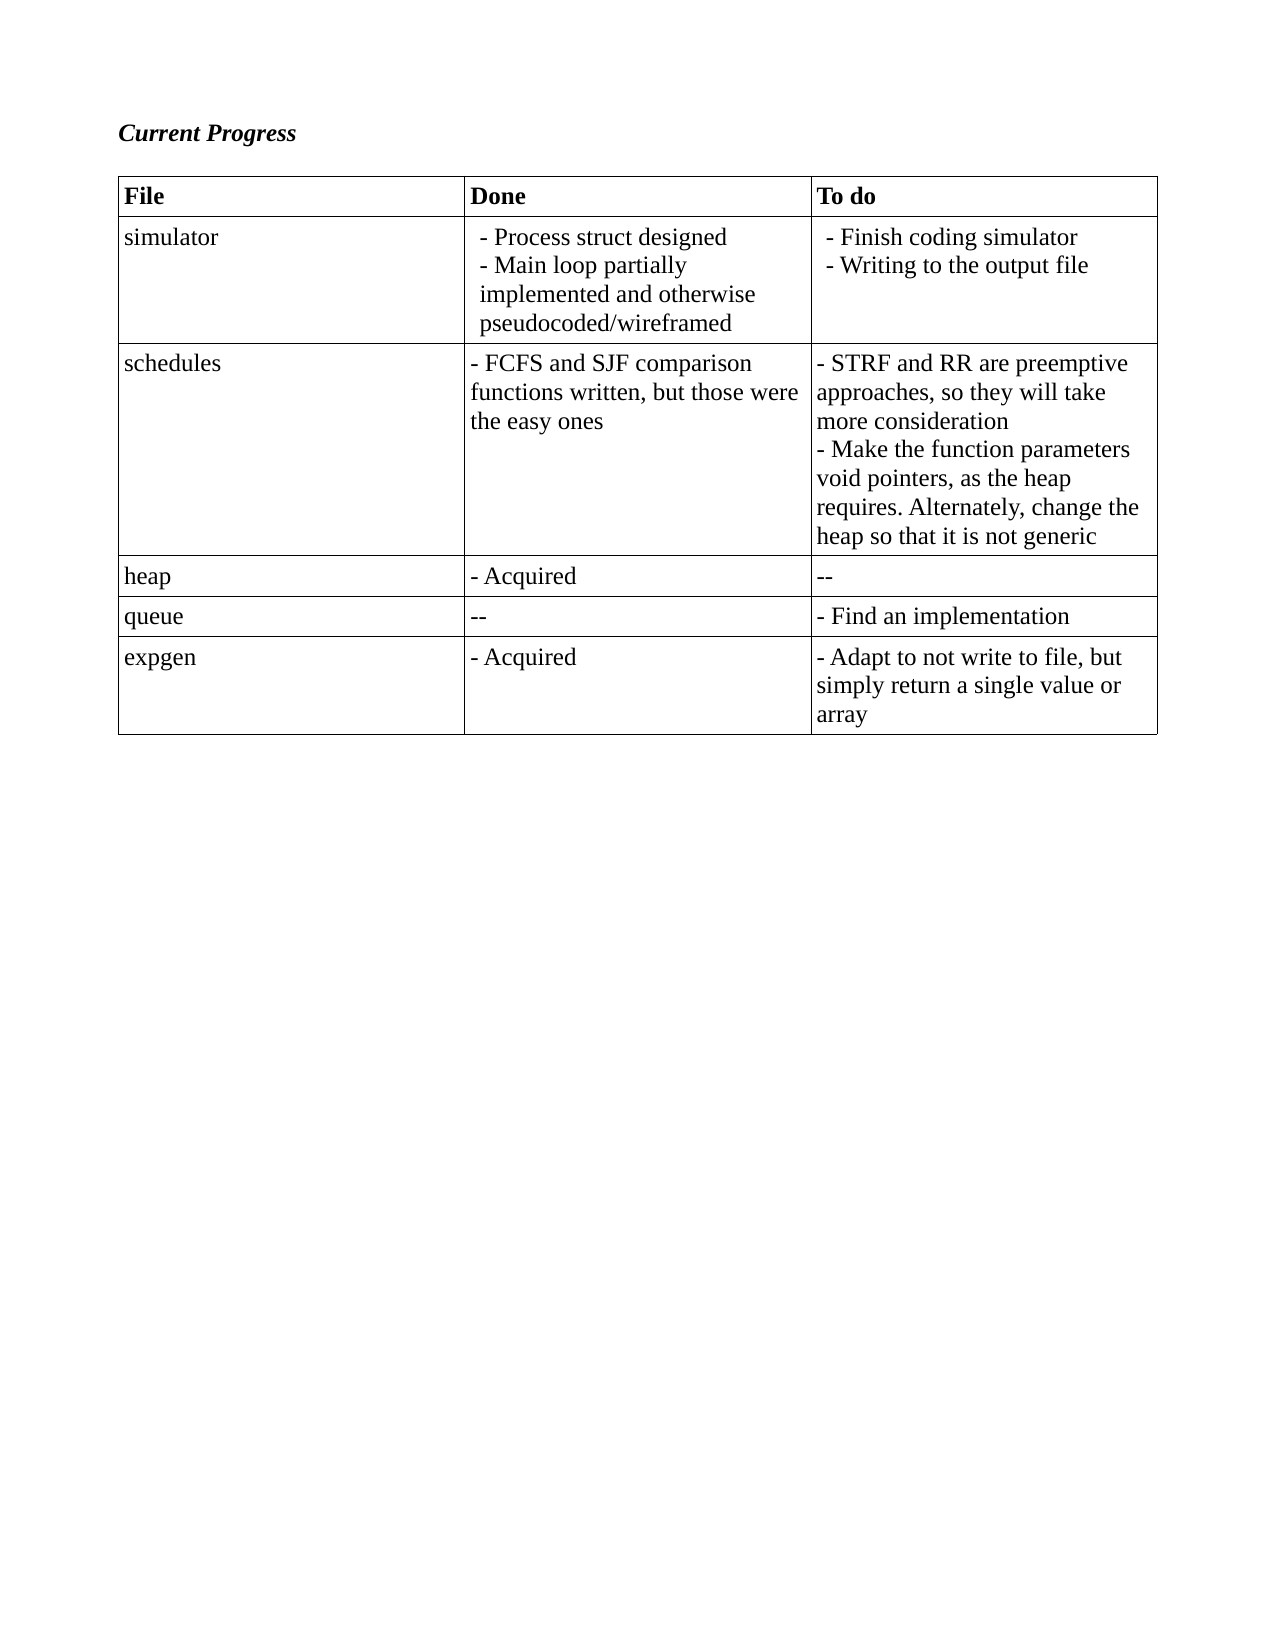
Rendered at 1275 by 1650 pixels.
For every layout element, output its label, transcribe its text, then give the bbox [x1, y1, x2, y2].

table_cell schedules [119, 344, 464, 555]
table_cell - Acquired [465, 637, 811, 734]
table_header File [119, 177, 464, 216]
text Current Progress [118, 118, 1157, 147]
table_cell - Process struct designed - Main loop partially implemented and otherwise pseudocoded/wireframed [465, 217, 811, 342]
table_cell - FCFS and SJF comparison functions written, but those were the easy ones [465, 344, 811, 555]
table_cell -- [465, 597, 811, 636]
table_cell - STRF and RR are preemptive approaches, so they will take more consideration - Make the function parameters void pointers, as the heap requires. Alternately, change the heap so that it is not generic [812, 344, 1157, 555]
table_cell queue [119, 597, 464, 636]
table_cell expgen [119, 637, 464, 734]
table_header To do [812, 177, 1157, 216]
table_cell simulator [119, 217, 464, 342]
table_cell - Finish coding simulator - Writing to the output file [812, 217, 1157, 342]
table_cell - Acquired [465, 556, 811, 596]
table_cell - Adapt to not write to file, but simply return a single value or array [812, 637, 1157, 734]
table_cell -- [812, 556, 1157, 596]
table_cell heap [119, 556, 464, 596]
table_cell - Find an implementation [812, 597, 1157, 636]
table_header Done [465, 177, 811, 216]
